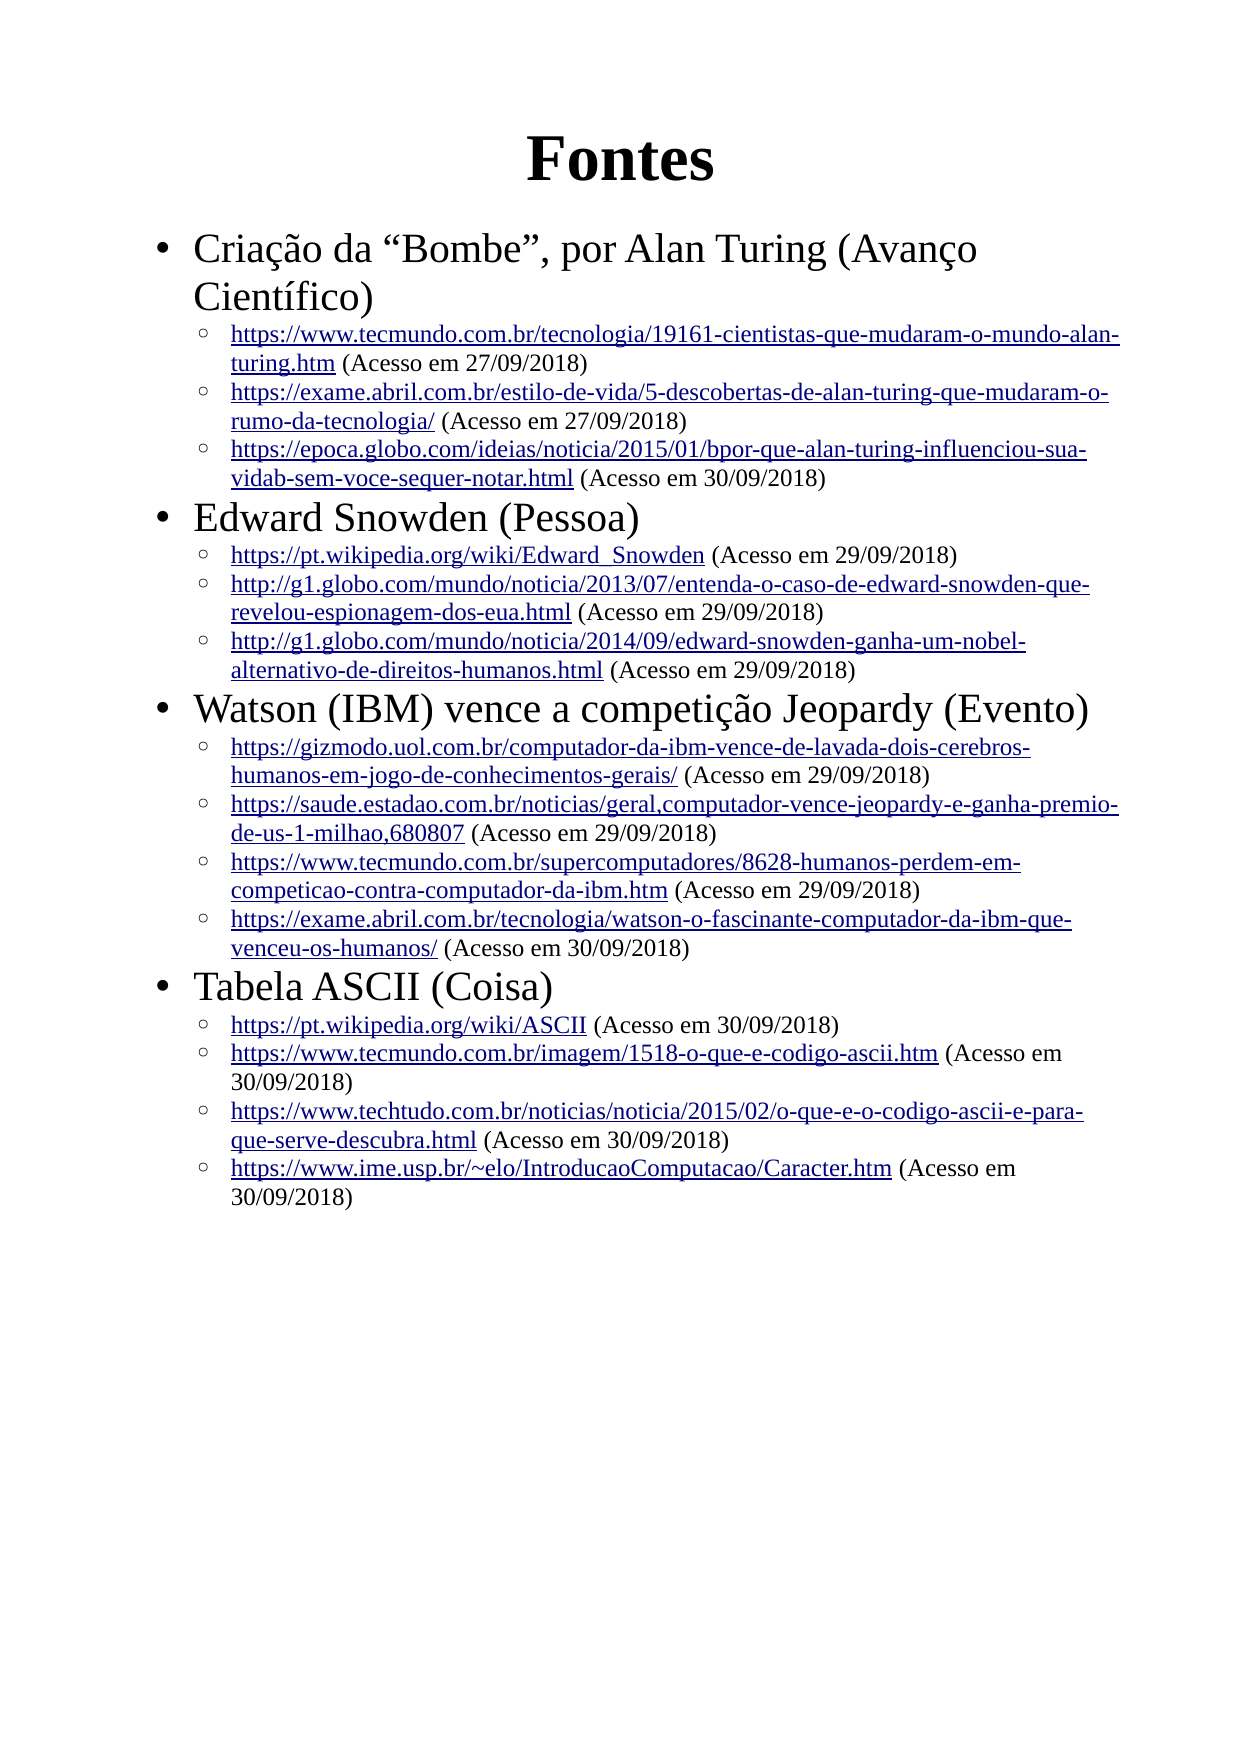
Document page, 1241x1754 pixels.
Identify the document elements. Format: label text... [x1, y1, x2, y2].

list https://www.ime.usp.br/~elo/IntroducaoComputacao/Caracter.htm (Acesso em 30/09/2018) [193, 1153, 1122, 1211]
list https://www.techtudo.com.br/noticias/noticia/2015/02/o-que-e-o-codigo-ascii-e-para-que-serve-descubra.html (Acesso em 30/09/2018) [193, 1096, 1122, 1153]
list http://g1.globo.com/mundo/noticia/2014/09/edward-snowden-ganha-um-nobel-alternativo-de-direitos-humanos.html (Acesso em 29/09/2018) [193, 626, 1122, 684]
list Criação da “Bombe”, por Alan Turing (Avanço Científico) [156, 223, 1122, 319]
list https://www.tecmundo.com.br/tecnologia/19161-cientistas-que-mudaram-o-mundo-alan-turing.htm (Acesso em 27/09/2018) [193, 319, 1122, 377]
list https://www.tecmundo.com.br/imagem/1518-o-que-e-codigo-ascii.htm (Acesso em 30/09/2018) [193, 1038, 1122, 1096]
list https://exame.abril.com.br/tecnologia/watson-o-fascinante-computador-da-ibm-que-venceu-os-humanos/ (Acesso em 30/09/2018) [193, 904, 1122, 962]
list https://gizmodo.uol.com.br/computador-da-ibm-vence-de-lavada-dois-cerebros-humanos-em-jogo-de-conhecimentos-gerais/ (Acesso em 29/09/2018) [193, 732, 1122, 789]
list https://exame.abril.com.br/estilo-de-vida/5-descobertas-de-alan-turing-que-mudaram-o-rumo-da-tecnologia/ (Acesso em 27/09/2018) [193, 377, 1122, 434]
list https://saude.estadao.com.br/noticias/geral,computador-vence-jeopardy-e-ganha-premio-de-us-1-milhao,680807 (Acesso em 29/09/2018) [193, 789, 1122, 847]
list https://www.tecmundo.com.br/supercomputadores/8628-humanos-perdem-em-competicao-contra-computador-da-ibm.htm (Acesso em 29/09/2018) [193, 847, 1122, 904]
list https://pt.wikipedia.org/wiki/ASCII (Acesso em 30/09/2018) [193, 1010, 1122, 1038]
list Edward Snowden (Pessoa) [156, 492, 1122, 540]
list Watson (IBM) vence a competição Jeopardy (Evento) [156, 684, 1122, 732]
list http://g1.globo.com/mundo/noticia/2013/07/entenda-o-caso-de-edward-snowden-que-revelou-espionagem-dos-eua.html (Acesso em 29/09/2018) [193, 569, 1122, 626]
list https://epoca.globo.com/ideias/noticia/2015/01/bpor-que-alan-turing-influenciou-sua-vidab-sem-voce-sequer-notar.html (Acesso em 30/09/2018) [193, 434, 1122, 492]
list Tabela ASCII (Coisa) [156, 962, 1122, 1010]
list https://pt.wikipedia.org/wiki/Edward_Snowden (Acesso em 29/09/2018) [193, 540, 1122, 569]
text Fontes [118, 118, 1122, 195]
